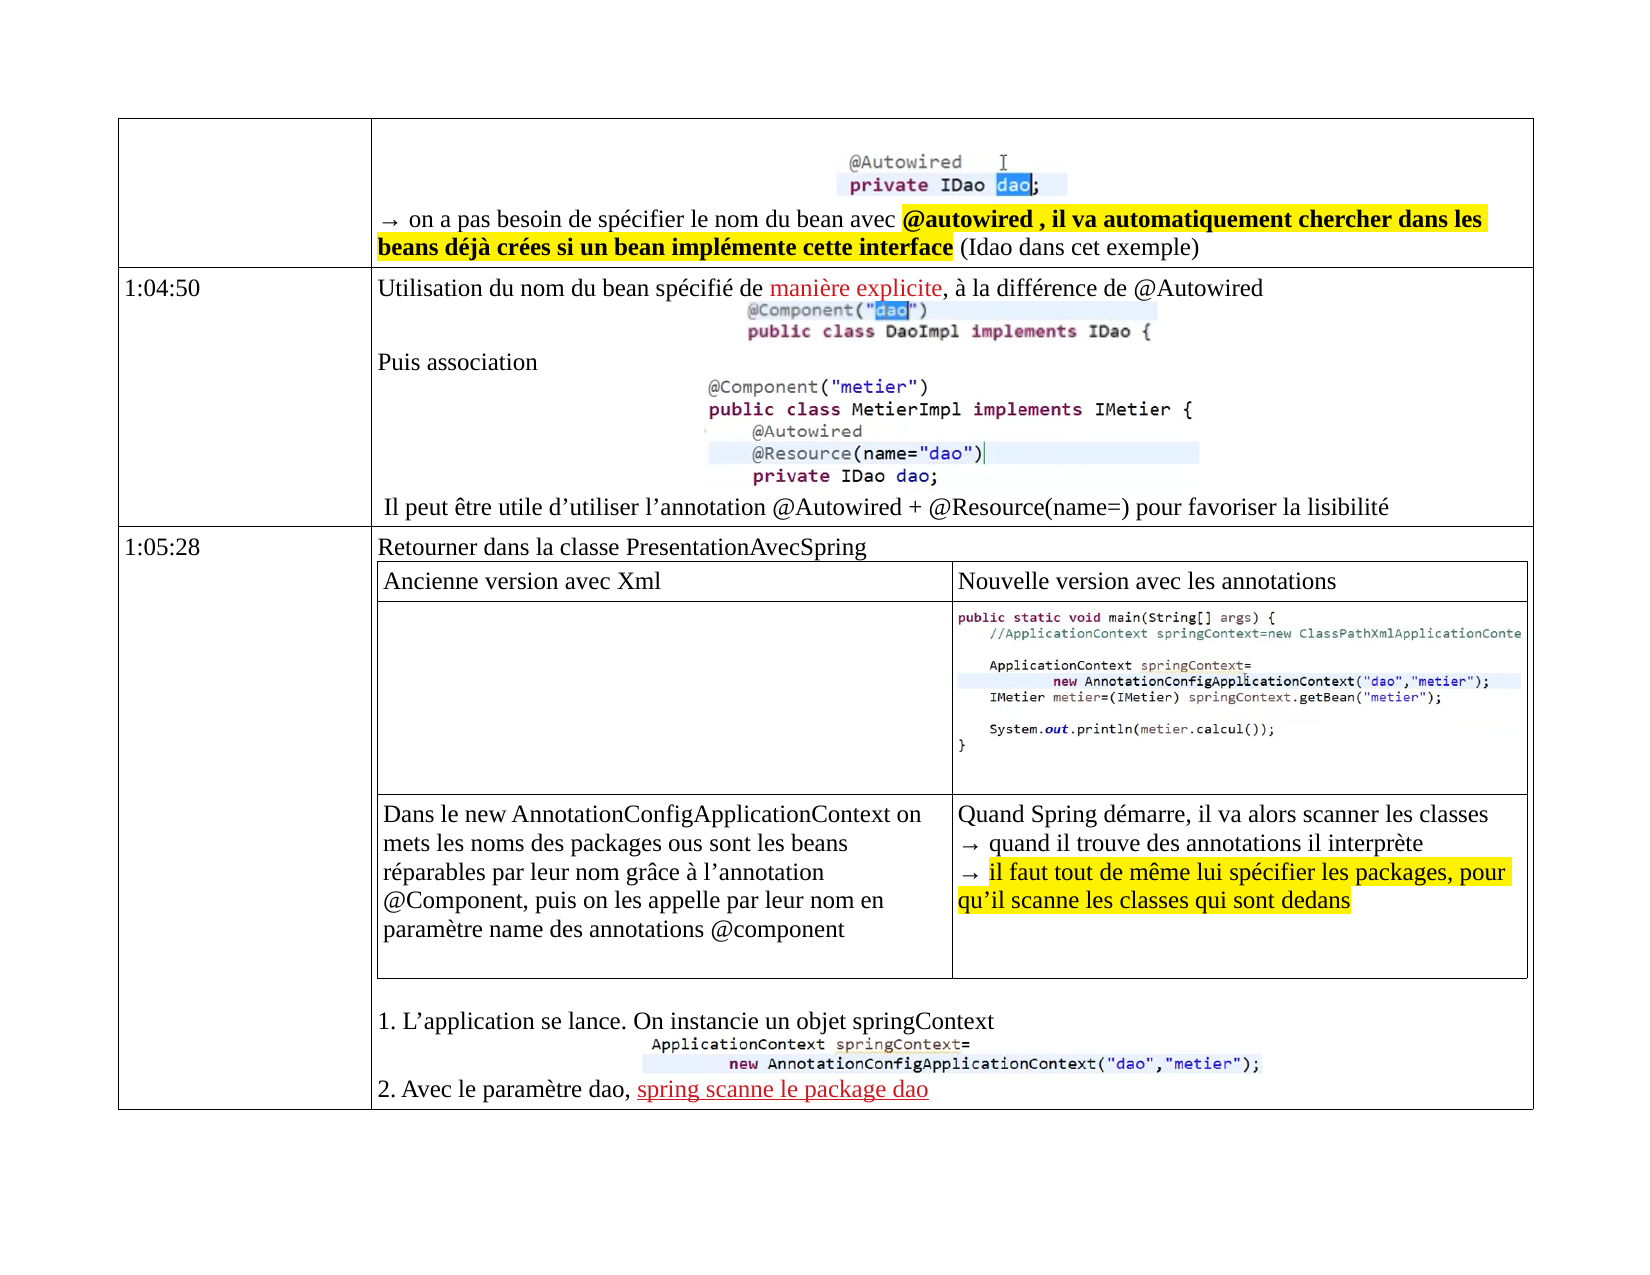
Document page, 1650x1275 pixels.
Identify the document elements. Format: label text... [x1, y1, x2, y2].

table_cell 1:05:28 [119, 527, 371, 1108]
table_cell Utilisation du nom du bean spécifié de manière explicite, à la différence de @Autowired Puis association Il peut être utile d’utiliser l’annotation @Autowired + @Resource(name=) pour favoriser la lisibilité [372, 268, 1533, 526]
picture [746, 301, 1158, 347]
table_cell Retourner dans la classe PresentationAvecSpring 1. L’application se lance. On instancie un objet springContext 2. Avec le paramètre dao, spring scanne le package dao [372, 527, 1533, 1108]
picture [836, 152, 1068, 204]
picture [704, 375, 1200, 492]
table_header Ancienne version avec Xml [378, 562, 952, 601]
picture [957, 607, 1522, 759]
table_cell [119, 119, 371, 267]
table_cell 1:04:50 [119, 268, 371, 526]
table_cell [953, 602, 1527, 793]
table_cell → on a pas besoin de spécifier le nom du bean avec @autowired , il va automatiquement chercher dans les beans déjà crées si un bean implémente cette interface (Idao dans cet exemple) [372, 119, 1533, 267]
table_cell Dans le new AnnotationConfigApplicationContext on mets les noms des packages ous sont les beans réparables par leur nom grâce à l’annotation @Component, puis on les appelle par leur nom en paramètre name des annotations @component [378, 795, 952, 978]
picture [642, 1035, 1262, 1074]
table_cell Quand Spring démarre, il va alors scanner les classes → quand il trouve des annotations il interprète → il faut tout de même lui spécifier les packages, pour qu’il scanne les classes qui sont dedans [953, 795, 1527, 978]
table_header Nouvelle version avec les annotations [953, 562, 1527, 601]
table_cell [378, 602, 952, 793]
